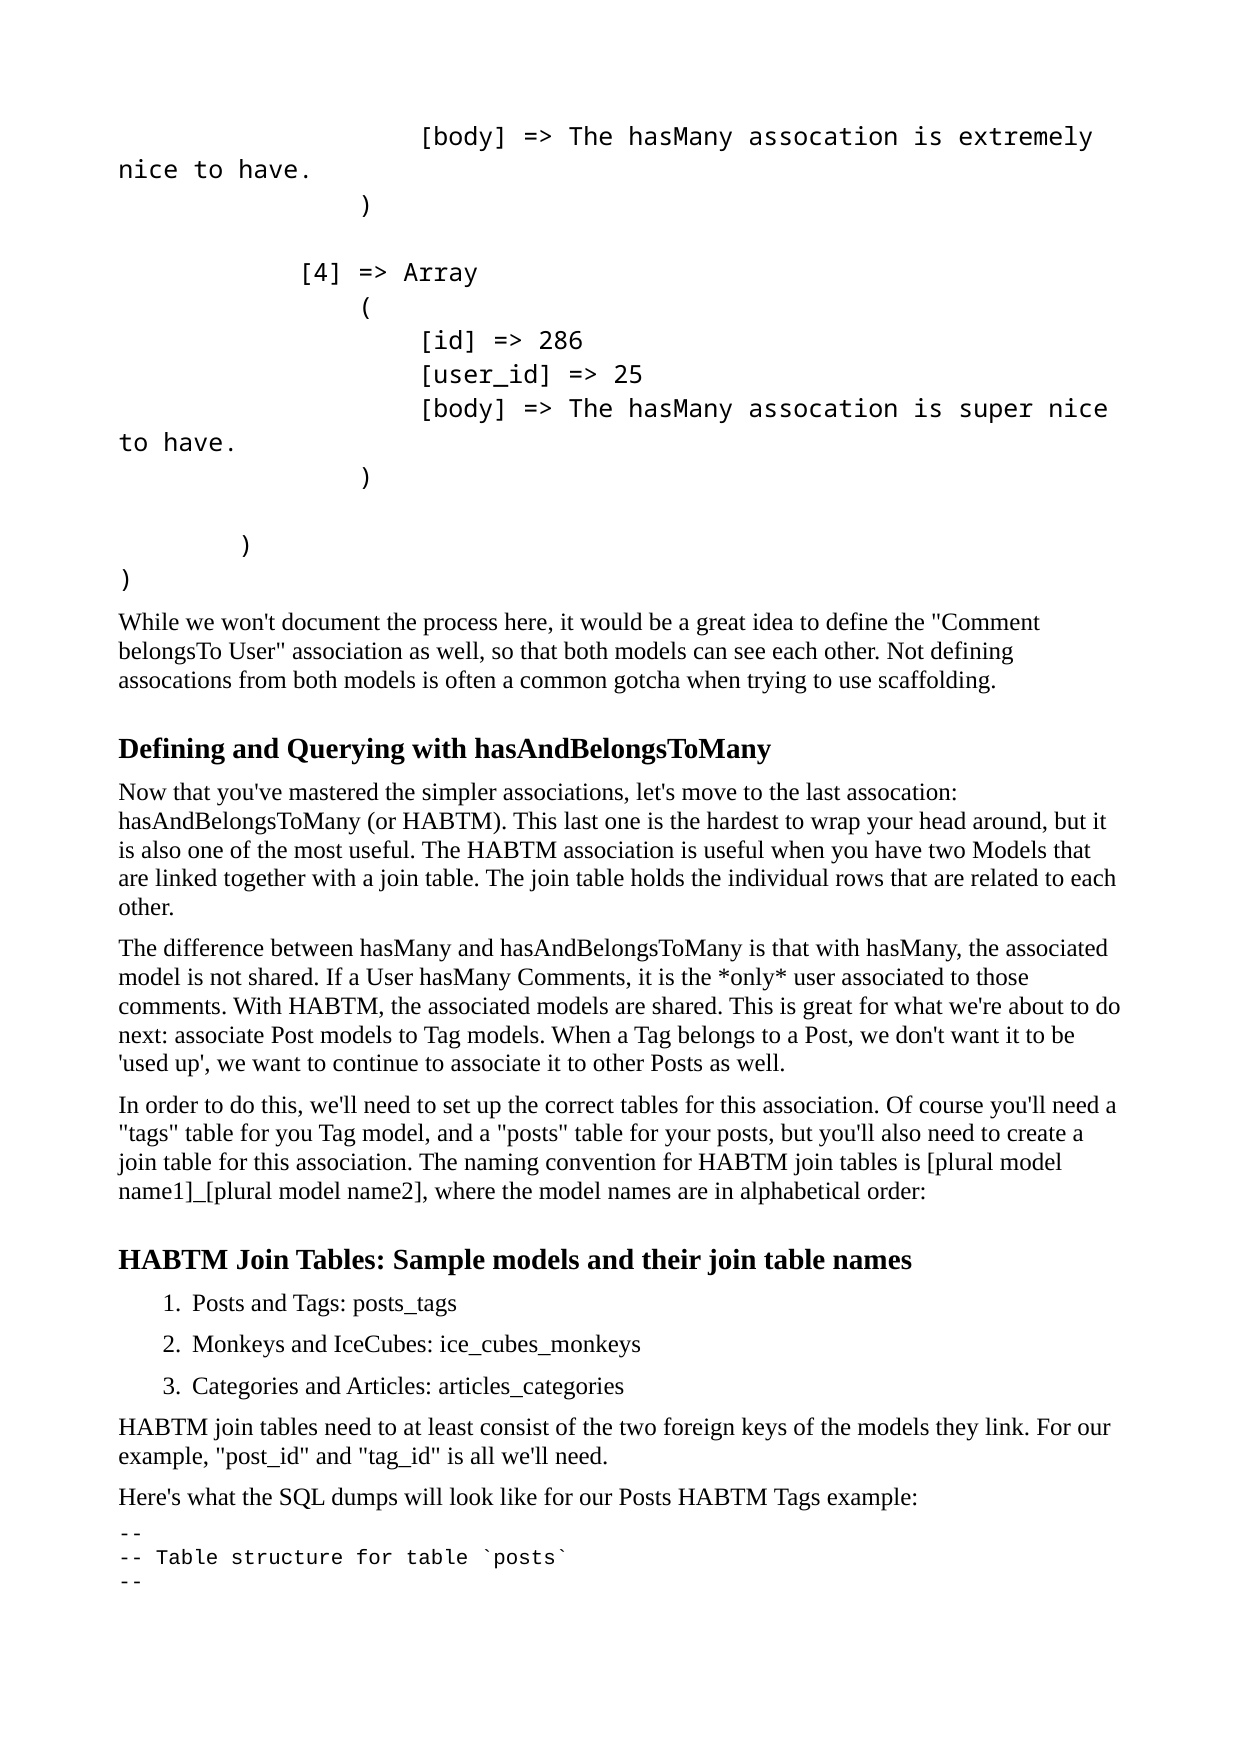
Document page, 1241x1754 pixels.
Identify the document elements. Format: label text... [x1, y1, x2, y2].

text Here's what the SQL dumps will look like for our Posts HABTM Tags example: [118, 1482, 1122, 1511]
text While we won't document the process here, it would be a great idea to define the "Comment belongsTo User" association as well, so that both models can see each other. Not defining assocations from both models is often a common gotcha when trying to use scaffolding. [118, 607, 1122, 694]
subtitle Defining and Querying with hasAndBelongsToMany [118, 731, 1122, 765]
text -- [118, 1523, 1122, 1547]
subtitle HABTM Join Tables: Sample models and their join table names [118, 1242, 1122, 1276]
list Monkeys and IceCubes: ice_cubes_monkeys [162, 1329, 1122, 1358]
text [body] => The hasMany assocation is extremely nice to have. ) [4] => Array ( [id] => 286 [user_id] => 25 [body] => The hasMany assocation is super nice to have. ) ) ) [118, 118, 1122, 595]
text HABTM join tables need to at least consist of the two foreign keys of the models they link. For our example, "post_id" and "tag_id" is all we'll need. [118, 1412, 1122, 1469]
list Posts and Tags: posts_tags [162, 1288, 1122, 1317]
text The difference between hasMany and hasAndBelongsToMany is that with hasMany, the associated model is not shared. If a User hasMany Comments, it is the *only* user associated to those comments. With HABTM, the associated models are shared. This is great for what we're about to do next: associate Post models to Tag models. When a Tag belongs to a Post, we don't want it to be 'used up', we want to continue to associate it to other Posts as well. [118, 933, 1122, 1077]
list Categories and Articles: articles_categories [162, 1371, 1122, 1399]
text -- [118, 1571, 1122, 1594]
text -- Table structure for table `posts` [118, 1547, 1122, 1571]
text In order to do this, we'll need to set up the correct tables for this association. Of course you'll need a "tags" table for you Tag model, and a "posts" table for your posts, but you'll also need to create a join table for this association. The naming convention for HABTM join tables is [plural model name1]_[plural model name2], where the model names are in alphabetical order: [118, 1090, 1122, 1205]
text Now that you've mastered the simpler associations, let's move to the last assocation: hasAndBelongsToMany (or HABTM). This last one is the hardest to wrap your head around, but it is also one of the most useful. The HABTM association is useful when you have two Models that are linked together with a join table. The join table holds the individual rows that are related to each other. [118, 777, 1122, 921]
